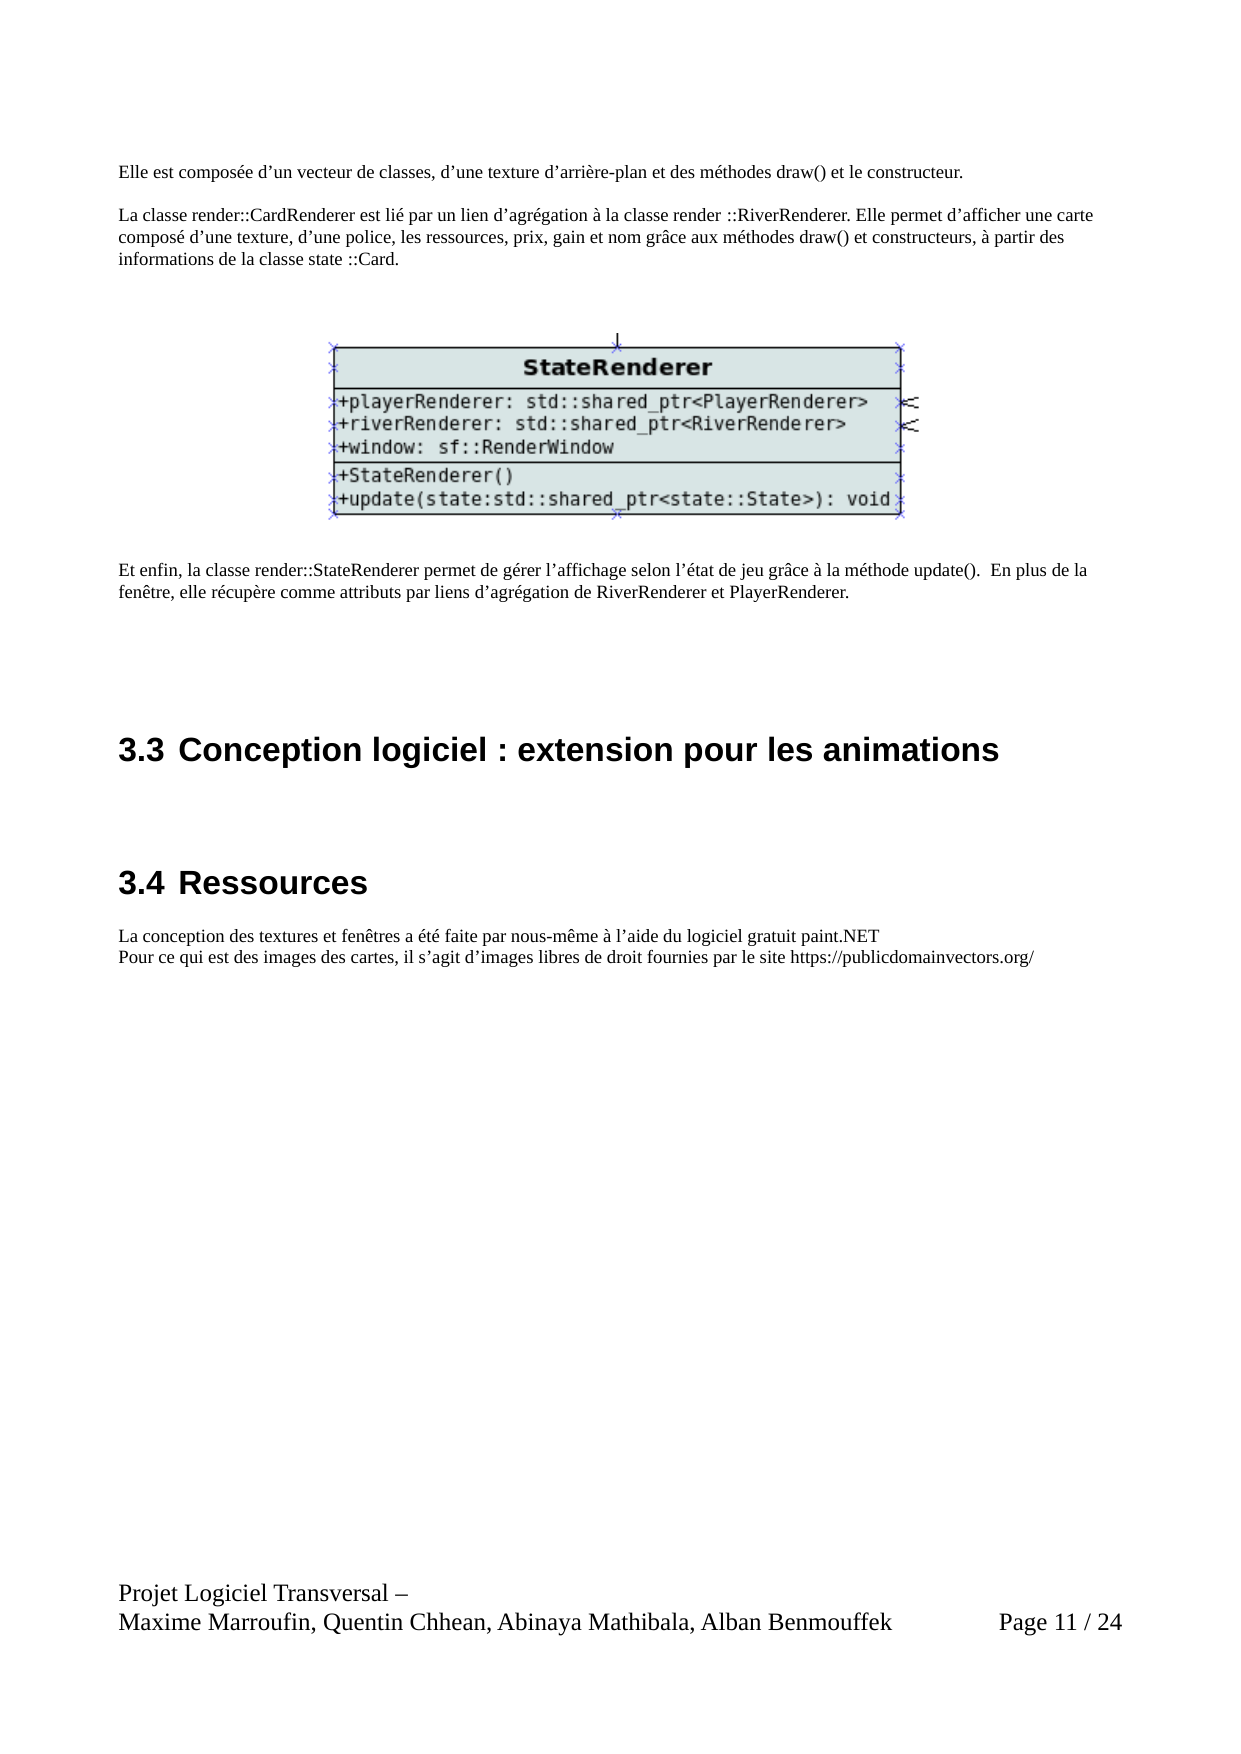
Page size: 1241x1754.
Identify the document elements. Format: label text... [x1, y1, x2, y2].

text La classe render::CardRenderer est lié par un lien d’agrégation à la classe render ::RiverRenderer. Elle permet d’afficher une carte composé d’une texture, d’une police, les ressources, prix, gain et nom grâce aux méthodes draw() et constructeurs, à partir des informations de la classe state ::Card. [118, 204, 1122, 269]
text Et enfin, la classe render::StateRenderer permet de gérer l’affichage selon l’état de jeu grâce à la méthode update(). En plus de la fenêtre, elle récupère comme attributs par liens d’agrégation de RiverRenderer et PlayerRenderer. [118, 559, 1122, 602]
text Pour ce qui est des images des cartes, il s’agit d’images libres de droit fournies par le site https://publicdomainvectors.org/ [118, 946, 1122, 968]
subtitle Ressources [118, 862, 1122, 901]
subtitle Conception logiciel : extension pour les animations [118, 730, 1122, 769]
text Elle est composée d’un vecteur de classes, d’une texture d’arrière-plan et des méthodes draw() et le constructeur. [118, 161, 1122, 183]
text La conception des textures et fenêtres a été faite par nous-même à l’aide du logiciel gratuit paint.NET [118, 925, 1122, 946]
picture [321, 333, 919, 531]
